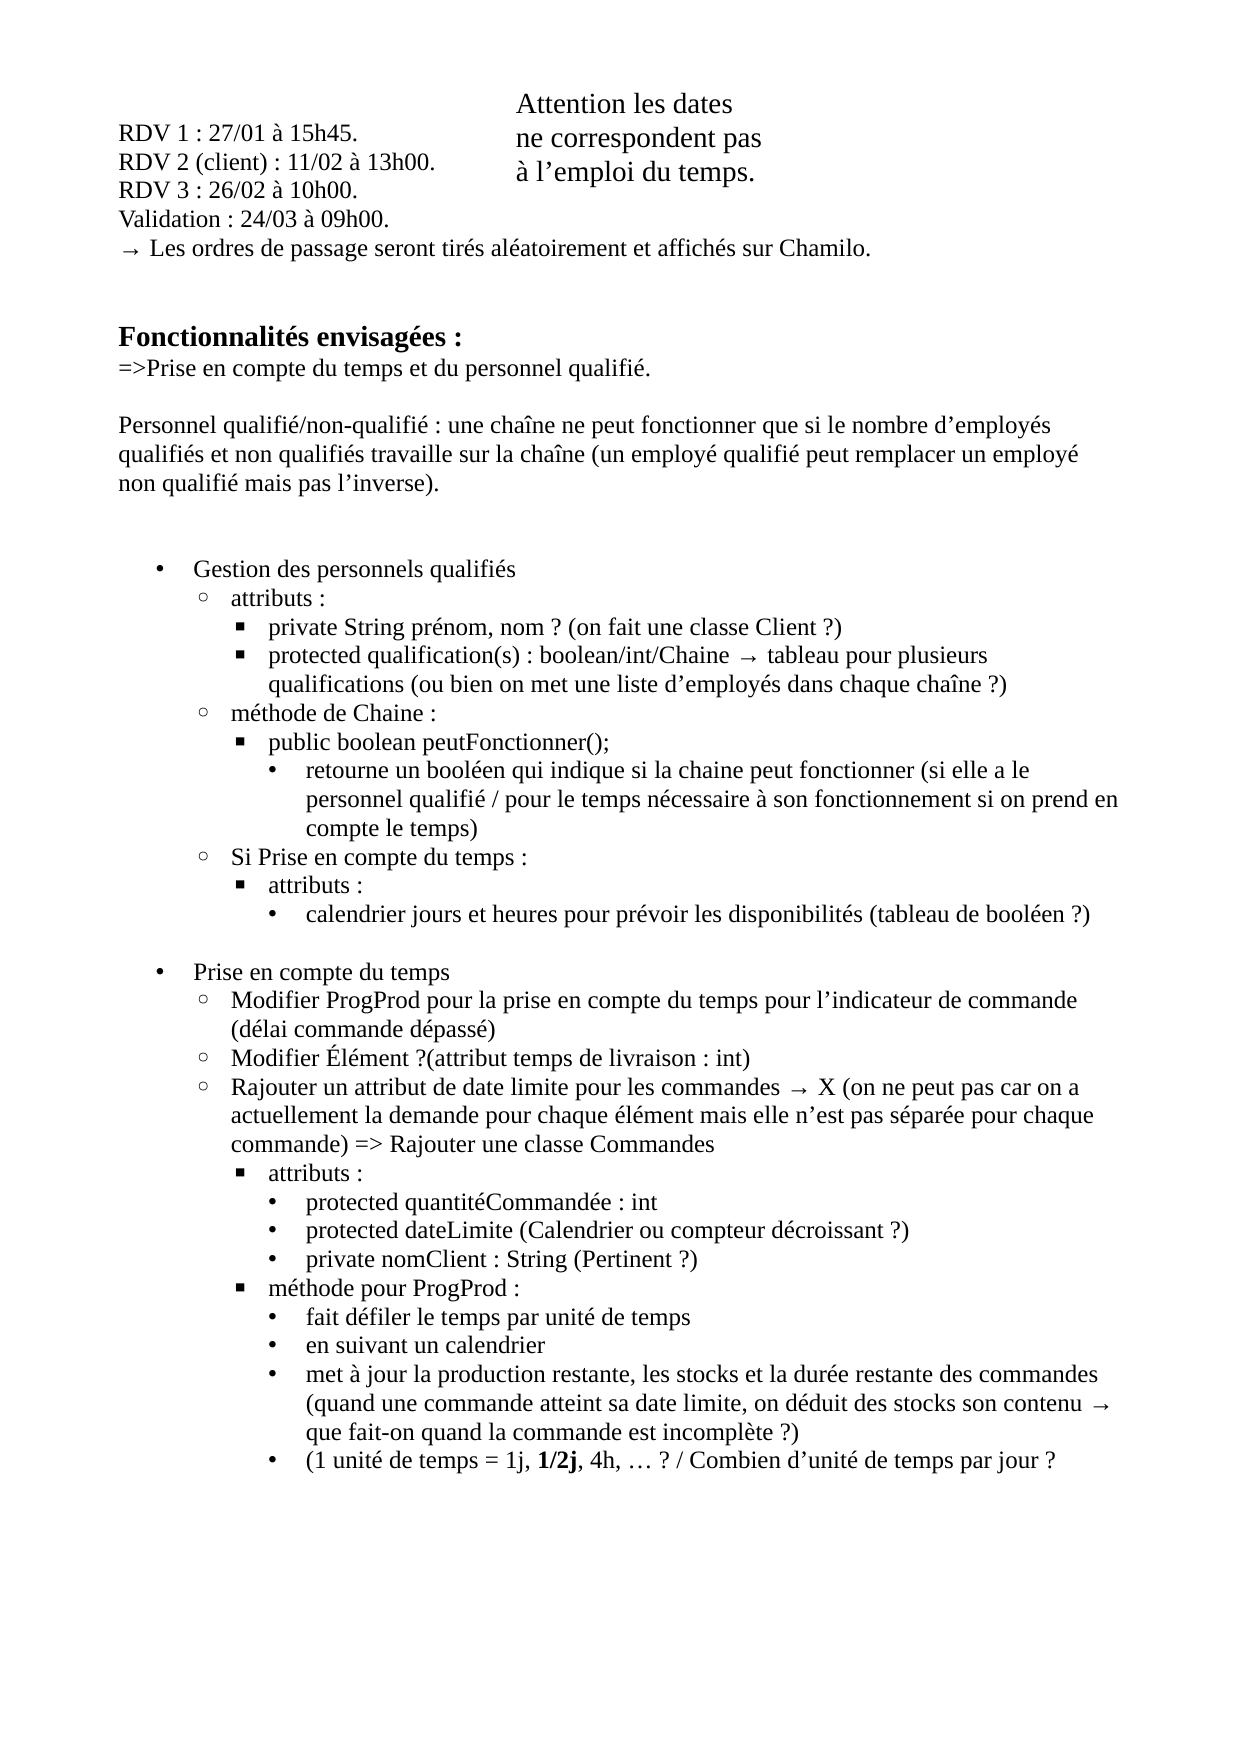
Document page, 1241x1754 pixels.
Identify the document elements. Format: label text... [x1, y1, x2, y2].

text =>Prise en compte du temps et du personnel qualifié. [118, 353, 1122, 382]
text Personnel qualifié/non-qualifié : une chaîne ne peut fonctionner que si le nombre d’employés qualifiés et non qualifiés travaille sur la chaîne (un employé qualifié peut remplacer un employé non qualifié mais pas l’inverse). [118, 410, 1122, 497]
text RDV 3 : 26/02 à 10h00. [118, 176, 1122, 204]
list Rajouter un attribut de date limite pour les commandes → X (on ne peut pas car on a actuellement la demande pour chaque élément mais elle n’est pas séparée pour chaque commande) => Rajouter une classe Commandes [193, 1072, 1122, 1158]
list public boolean peutFonctionner(); [231, 727, 1122, 755]
list private String prénom, nom ? (on fait une classe Client ?) [231, 612, 1122, 640]
list en suivant un calendrier [268, 1330, 1122, 1359]
list protected dateLimite (Calendrier ou compteur décroissant ?) [268, 1215, 1122, 1244]
list protected quantitéCommandée : int [268, 1187, 1122, 1215]
list Prise en compte du temps [156, 957, 1122, 985]
list private nomClient : String (Pertinent ?) [268, 1244, 1122, 1273]
list méthode pour ProgProd : [231, 1273, 1122, 1302]
list Modifier ProgProd pour la prise en compte du temps pour l’indicateur de commande (délai commande dépassé) [193, 985, 1122, 1043]
list calendrier jours et heures pour prévoir les disponibilités (tableau de booléen ?) [268, 899, 1122, 928]
text Validation : 24/03 à 09h00. [118, 204, 1122, 233]
list attributs : [193, 583, 1122, 612]
list (1 unité de temps = 1j, 1/2j, 4h, … ? / Combien d’unité de temps par jour ? [268, 1445, 1122, 1474]
list Si Prise en compte du temps : [193, 842, 1122, 870]
list met à jour la production restante, les stocks et la durée restante des commandes (quand une commande atteint sa date limite, on déduit des stocks son contenu → que fait-on quand la commande est incomplète ?) [268, 1359, 1122, 1445]
list retourne un booléen qui indique si la chaine peut fonctionner (si elle a le personnel qualifié / pour le temps nécessaire à son fonctionnement si on prend en compte le temps) [268, 755, 1122, 842]
text Fonctionnalités envisagées : [118, 319, 1122, 353]
list attributs : [231, 1158, 1122, 1187]
list attributs : [231, 870, 1122, 899]
list protected qualification(s) : boolean/int/Chaine → tableau pour plusieurs qualifications (ou bien on met une liste d’employés dans chaque chaîne ?) [231, 640, 1122, 698]
list fait défiler le temps par unité de temps [268, 1302, 1122, 1330]
list méthode de Chaine : [193, 698, 1122, 727]
list Modifier Élément ?(attribut temps de livraison : int) [193, 1043, 1122, 1072]
text RDV 2 (client) : 11/02 à 13h00. [118, 147, 1122, 176]
text RDV 1 : 27/01 à 15h45. [118, 118, 1122, 147]
text → Les ordres de passage seront tirés aléatoirement et affichés sur Chamilo. [118, 233, 1122, 262]
list Gestion des personnels qualifiés [156, 554, 1122, 583]
